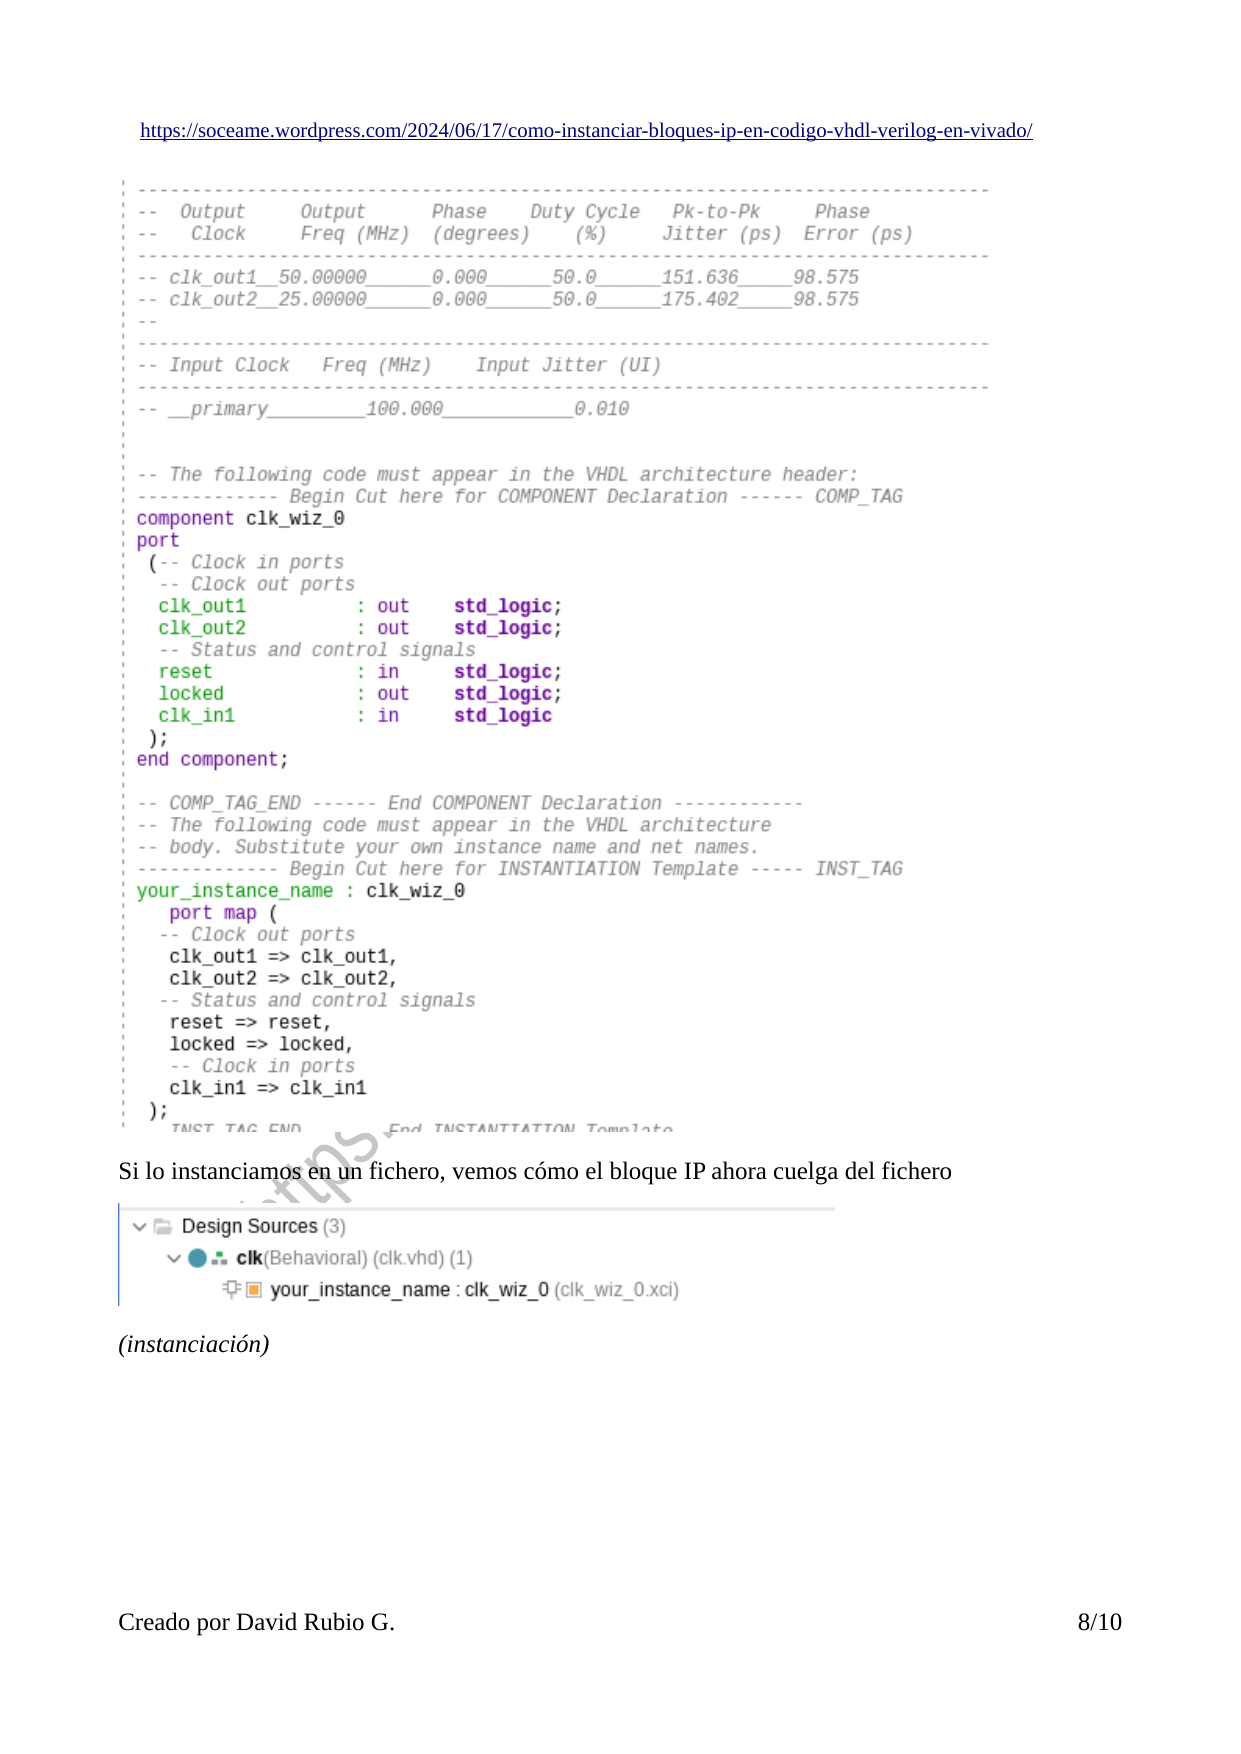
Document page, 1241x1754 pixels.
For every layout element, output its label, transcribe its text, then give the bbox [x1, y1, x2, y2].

picture [118, 177, 1014, 1132]
text Si lo instanciamos en un fichero, vemos cómo el bloque IP ahora cuelga del fichero [343, 1156, 1122, 1185]
text (instanciación) [118, 1329, 1122, 1358]
picture [118, 1203, 836, 1306]
text Si lo instanciamos en un fichero, vemos cómo el bloque IP ahora cuelga del fichero [118, 1156, 326, 1185]
